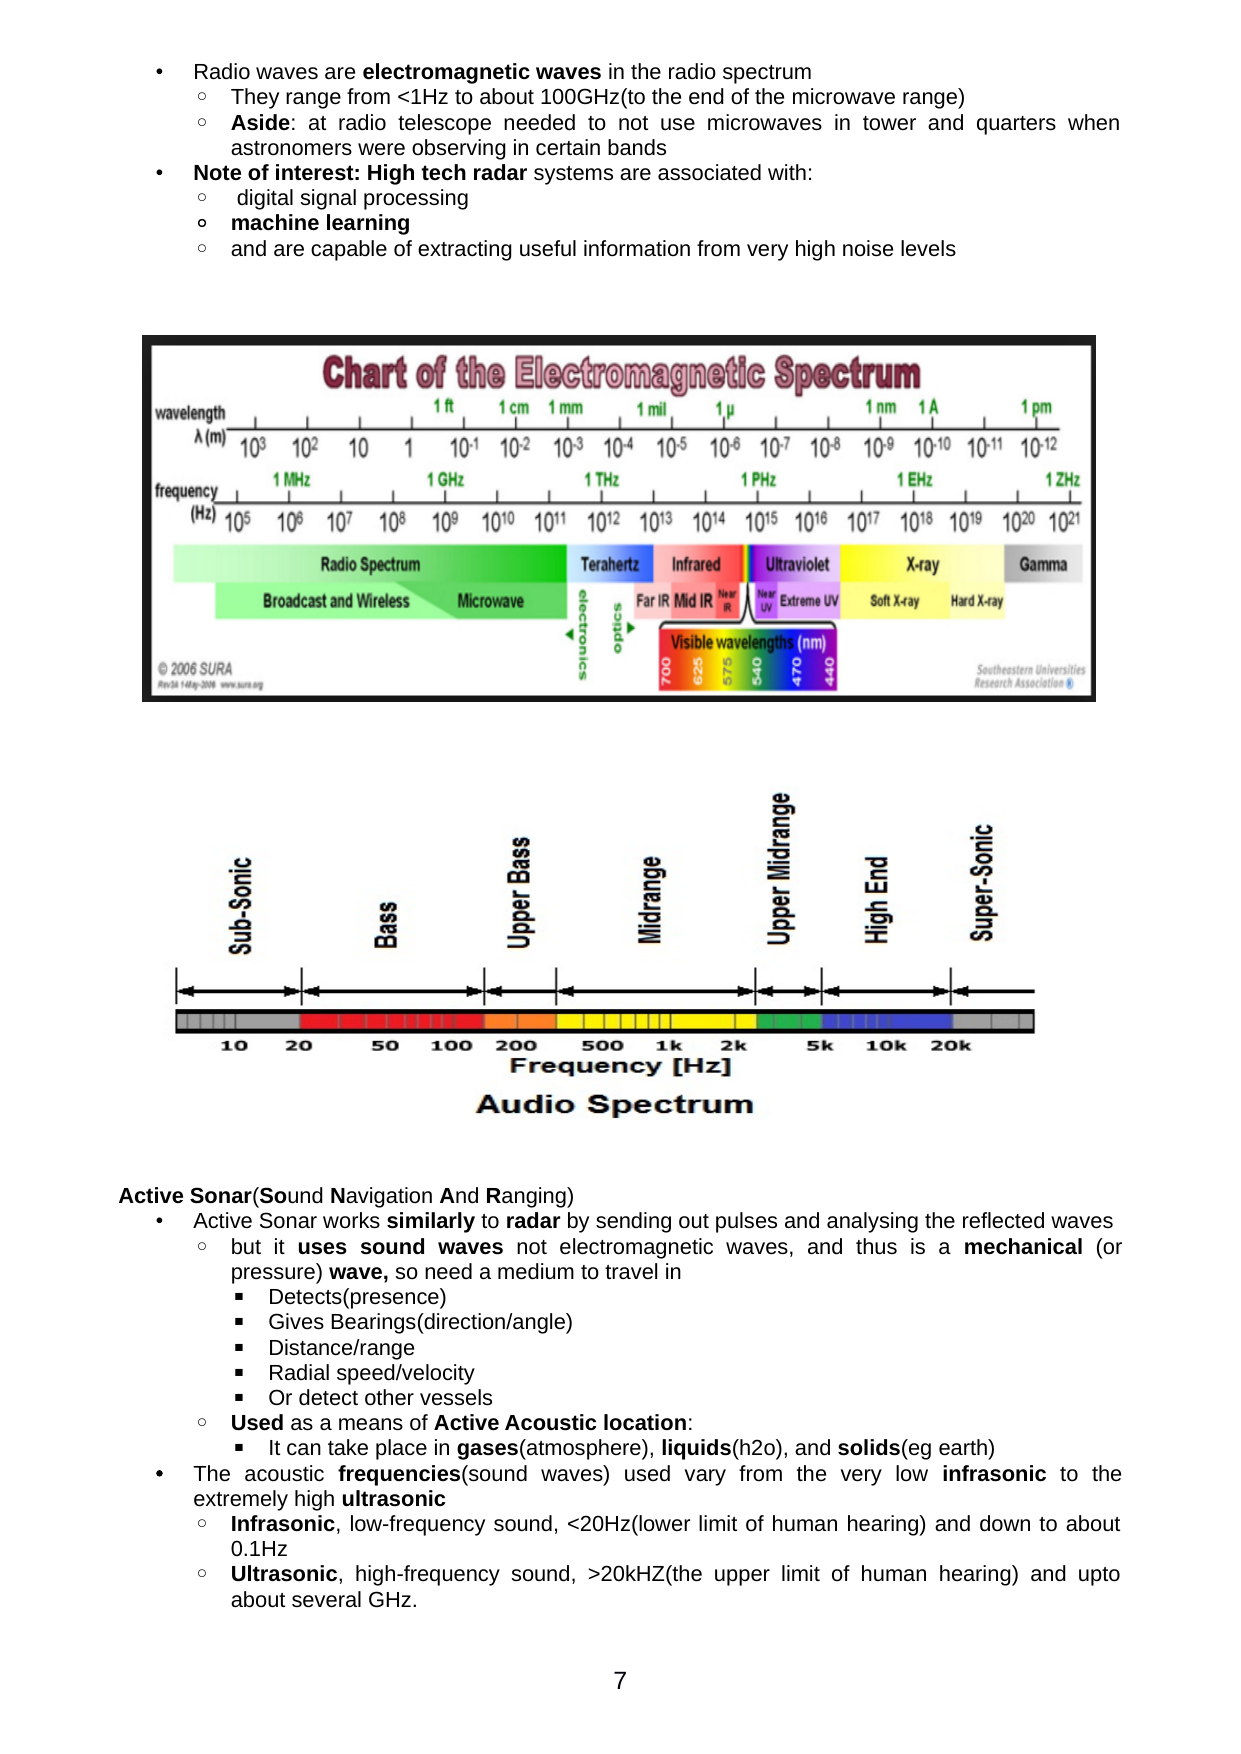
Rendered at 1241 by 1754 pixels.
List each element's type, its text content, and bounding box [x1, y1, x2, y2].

list Detects(presence) [231, 1284, 1122, 1309]
list Infrasonic, low-frequency sound, <20Hz(lower limit of human hearing) and down to about 0.1Hz [193, 1511, 1122, 1561]
list Note of interest: High tech radar systems are associated with: [156, 160, 1122, 185]
list Or detect other vessels [231, 1385, 1122, 1410]
list but it uses sound waves not electromagnetic waves, and thus is a mechanical (or pressure) wave, so need a medium to travel in [193, 1234, 1122, 1284]
text Active Sonar(Sound Navigation And Ranging) [118, 1183, 1122, 1208]
list Distance/range [231, 1334, 1122, 1360]
list Radial speed/velocity [231, 1360, 1122, 1385]
list Gives Bearings(direction/angle) [231, 1309, 1122, 1334]
list Used as a means of Active Acoustic location: [193, 1410, 1122, 1435]
list digital signal processing [193, 185, 1122, 210]
list They range from <1Hz to about 100GHz(to the end of the microwave range) [193, 84, 1122, 109]
list Radio waves are electromagnetic waves in the radio spectrum [156, 59, 1122, 84]
list Aside: at radio telescope needed to not use microwaves in tower and quarters when astronomers were observing in certain bands [193, 109, 1122, 160]
list Ultrasonic, high-frequency sound, >20kHZ(the upper limit of human hearing) and upto about several GHz. [193, 1561, 1122, 1612]
picture [150, 767, 1072, 1134]
list and are capable of extracting useful information from very high noise levels [193, 236, 1122, 261]
list machine learning [193, 210, 1122, 236]
picture [142, 335, 1096, 702]
list Active Sonar works similarly to radar by sending out pulses and analysing the reflected waves [156, 1208, 1122, 1234]
list It can take place in gases(atmosphere), liquids(h2o), and solids(eg earth) [231, 1435, 1122, 1461]
list The acoustic frequencies(sound waves) used vary from the very low infrasonic to the extremely high ultrasonic [156, 1461, 1122, 1511]
